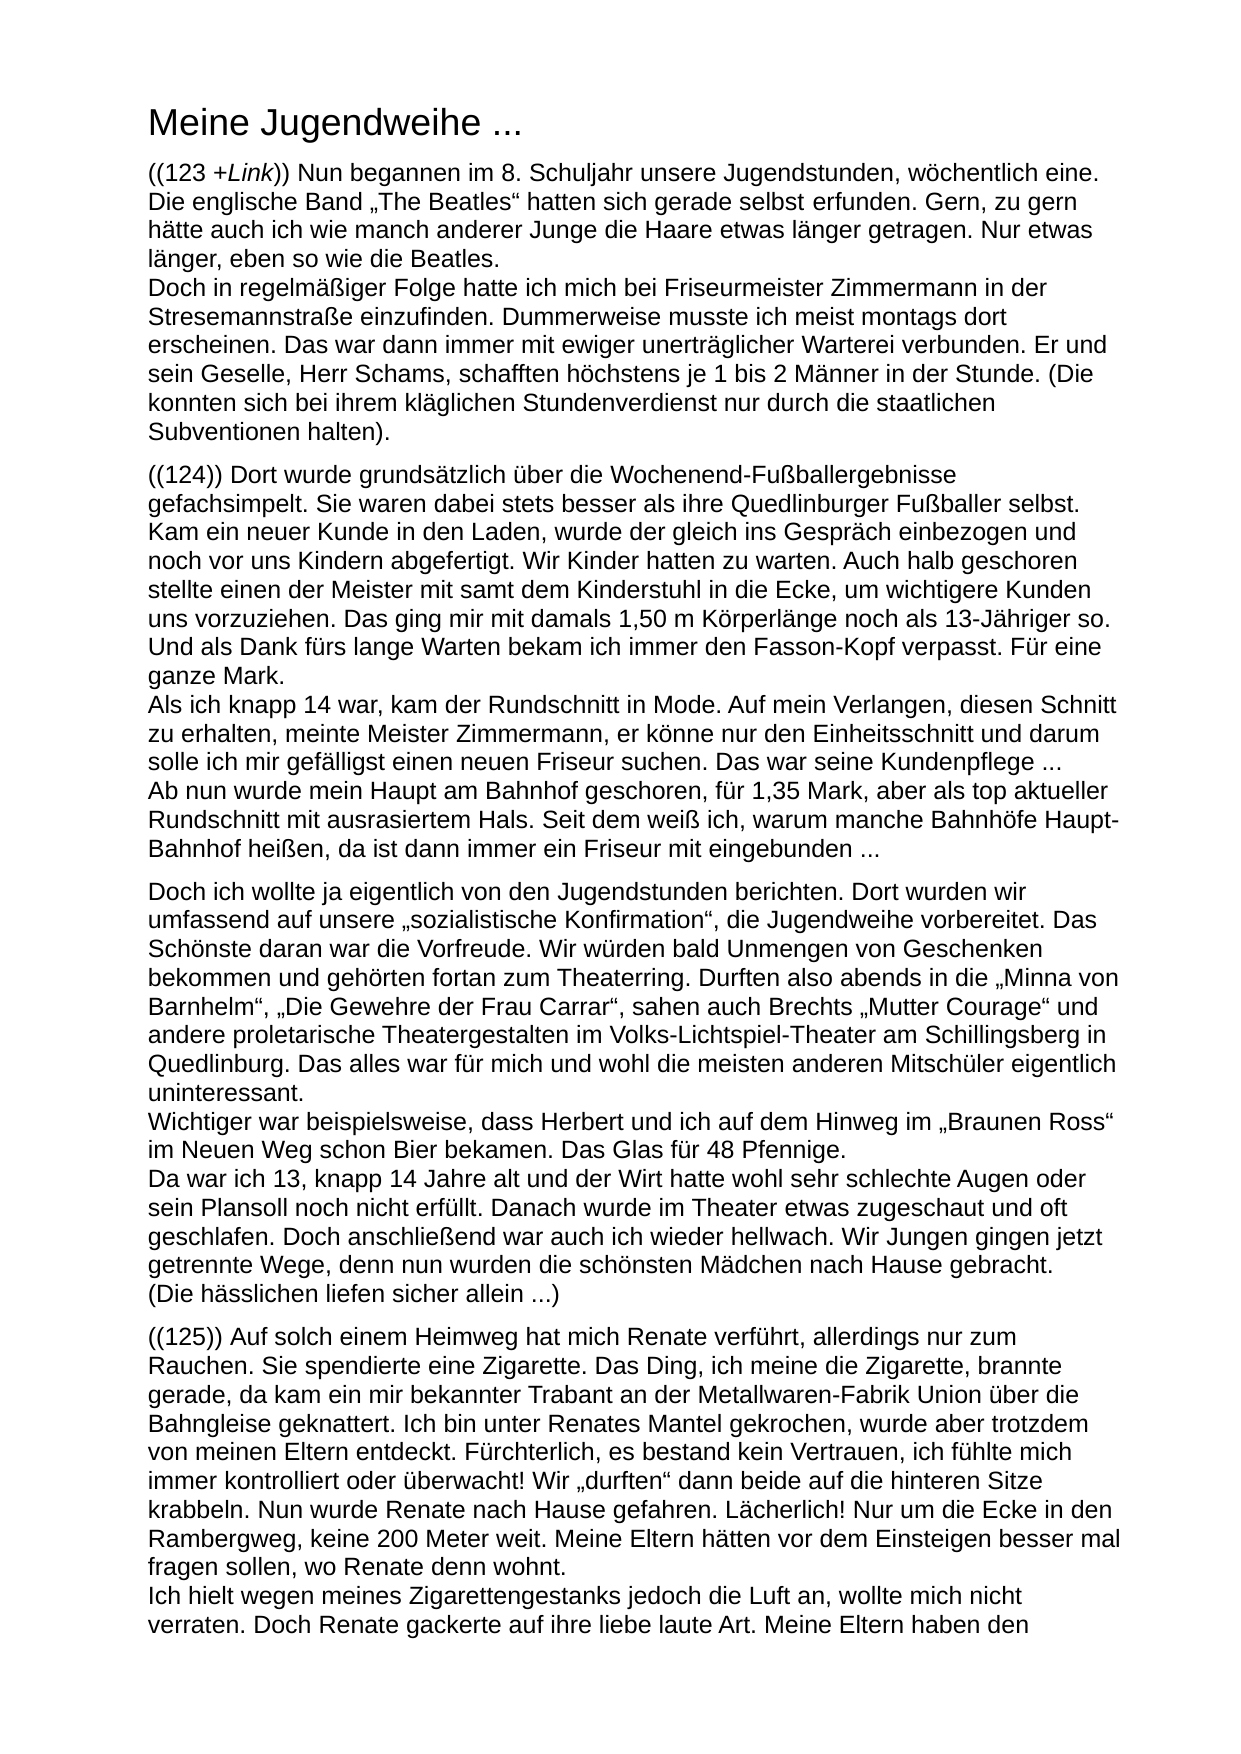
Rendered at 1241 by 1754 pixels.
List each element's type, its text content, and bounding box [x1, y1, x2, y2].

text Wichtiger war beispielsweise, dass Herbert und ich auf dem Hinweg im „Braunen Ross“ im Neuen Weg schon Bier bekamen. Das Glas für 48 Pfennige. [148, 1107, 1122, 1164]
text Ab nun wurde mein Haupt am Bahnhof geschoren, für 1,35 Mark, aber als top aktueller Rundschnitt mit ausrasiertem Hals. Seit dem weiß ich, warum manche Bahnhöfe Haupt-Bahnhof heißen, da ist dann immer ein Friseur mit eingebunden ... [148, 776, 1122, 862]
text Die englische Band „The Beatles“ hatten sich gerade selbst erfunden. Gern, zu gern hätte auch ich wie manch anderer Junge die Haare etwas länger getragen. Nur etwas länger, eben so wie die Beatles. [148, 187, 1122, 273]
text Kam ein neuer Kunde in den Laden, wurde der gleich ins Gespräch einbezogen und noch vor uns Kindern abgefertigt. Wir Kinder hatten zu warten. Auch halb geschoren stellte einen der Meister mit samt dem Kinderstuhl in die Ecke, um wichtigere Kunden uns vorzuziehen. Das ging mir mit damals 1,50 m Körperlänge noch als 13-Jähriger so. Und als Dank fürs lange Warten bekam ich immer den Fasson-Kopf verpasst. Für eine ganze Mark. [148, 517, 1122, 690]
text Doch ich wollte ja eigentlich von den Jugendstunden berichten. Dort wurden wir umfassend auf unsere „sozialistische Konfirmation“, die Jugendweihe vorbereitet. Das Schönste daran war die Vorfreude. Wir würden bald Unmengen von Geschenken bekommen und gehörten fortan zum Theaterring. Durften also abends in die „Minna von Barnhelm“, „Die Gewehre der Frau Carrar“, sahen auch Brechts „Mutter Courage“ und andere proletarische Theatergestalten im Volks-Lichtspiel-Theater am Schillingsberg in Quedlinburg. Das alles war für mich und wohl die meisten anderen Mitschüler eigentlich uninteressant. [148, 877, 1122, 1107]
text Doch in regelmäßiger Folge hatte ich mich bei Friseurmeister Zimmermann in der Stresemannstraße einzufinden. Dummerweise musste ich meist montags dort erscheinen. Das war dann immer mit ewiger unerträglicher Warterei verbunden. Er und sein Geselle, Herr Schams, schafften höchstens je 1 bis 2 Männer in der Stunde. (Die konnten sich bei ihrem kläglichen Stundenverdienst nur durch die staatlichen Subventionen halten). [148, 273, 1122, 445]
text ((125)) Auf solch einem Heimweg hat mich Renate verführt, allerdings nur zum Rauchen. Sie spendierte eine Zigarette. Das Ding, ich meine die Zigarette, brannte gerade, da kam ein mir bekannter Trabant an der Metallwaren-Fabrik Union über die Bahngleise geknattert. Ich bin unter Renates Mantel gekrochen, wurde aber trotzdem von meinen Eltern entdeckt. Fürchterlich, es bestand kein Vertrauen, ich fühlte mich immer kontrolliert oder überwacht! Wir „durften“ dann beide auf die hinteren Sitze krabbeln. Nun wurde Renate nach Hause gefahren. Lächerlich! Nur um die Ecke in den Rambergweg, keine 200 Meter weit. Meine Eltern hätten vor dem Einsteigen besser mal fragen sollen, wo Renate denn wohnt. [148, 1322, 1122, 1581]
text Ich hielt wegen meines Zigarettengestanks jedoch die Luft an, wollte mich nicht verraten. Doch Renate gackerte auf ihre liebe laute Art. Meine Eltern haben den [148, 1581, 1122, 1638]
text ((124)) Dort wurde grundsätzlich über die Wochenend-Fußballergebnisse gefachsimpelt. Sie waren dabei stets besser als ihre Quedlinburger Fußballer selbst. [148, 460, 1122, 517]
text Meine Jugendweihe ... [148, 100, 1122, 143]
text Da war ich 13, knapp 14 Jahre alt und der Wirt hatte wohl sehr schlechte Augen oder sein Plansoll noch nicht erfüllt. Danach wurde im Theater etwas zugeschaut und oft geschlafen. Doch anschließend war auch ich wieder hellwach. Wir Jungen gingen jetzt getrennte Wege, denn nun wurden die schönsten Mädchen nach Hause gebracht. [148, 1164, 1122, 1279]
text ((123 +Link)) Nun begannen im 8. Schuljahr unsere Jugendstunden, wöchentlich eine. [148, 158, 1122, 187]
text (Die hässlichen liefen sicher allein ...) [148, 1279, 1122, 1308]
text Als ich knapp 14 war, kam der Rundschnitt in Mode. Auf mein Verlangen, diesen Schnitt zu erhalten, meinte Meister Zimmermann, er könne nur den Einheitsschnitt und darum solle ich mir gefälligst einen neuen Friseur suchen. Das war seine Kundenpflege ... [148, 690, 1122, 776]
